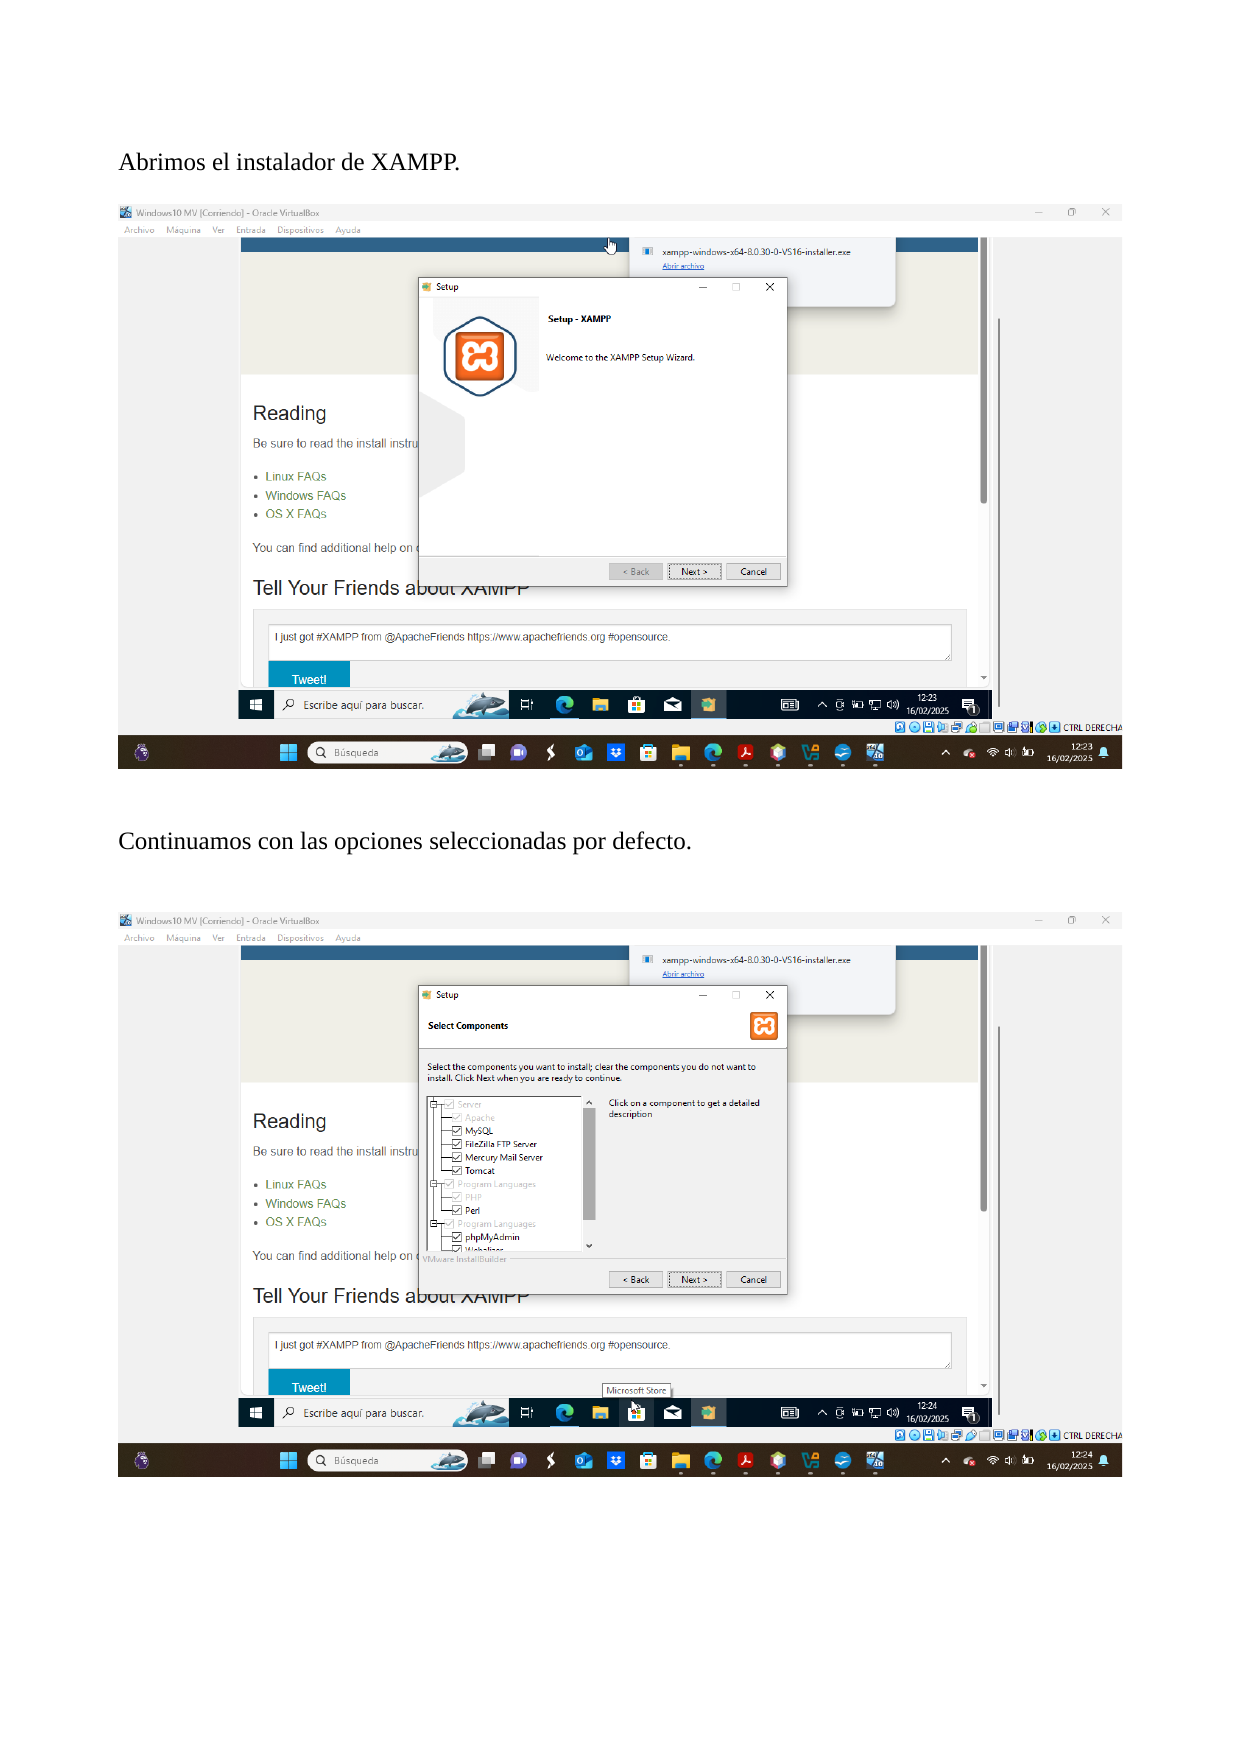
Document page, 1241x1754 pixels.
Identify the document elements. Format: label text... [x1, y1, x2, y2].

text Continuamos con las opciones seleccionadas por defecto. [118, 826, 1122, 855]
picture [118, 204, 1123, 769]
text Abrimos el instalador de XAMPP. [118, 147, 1122, 176]
picture [118, 912, 1123, 1477]
